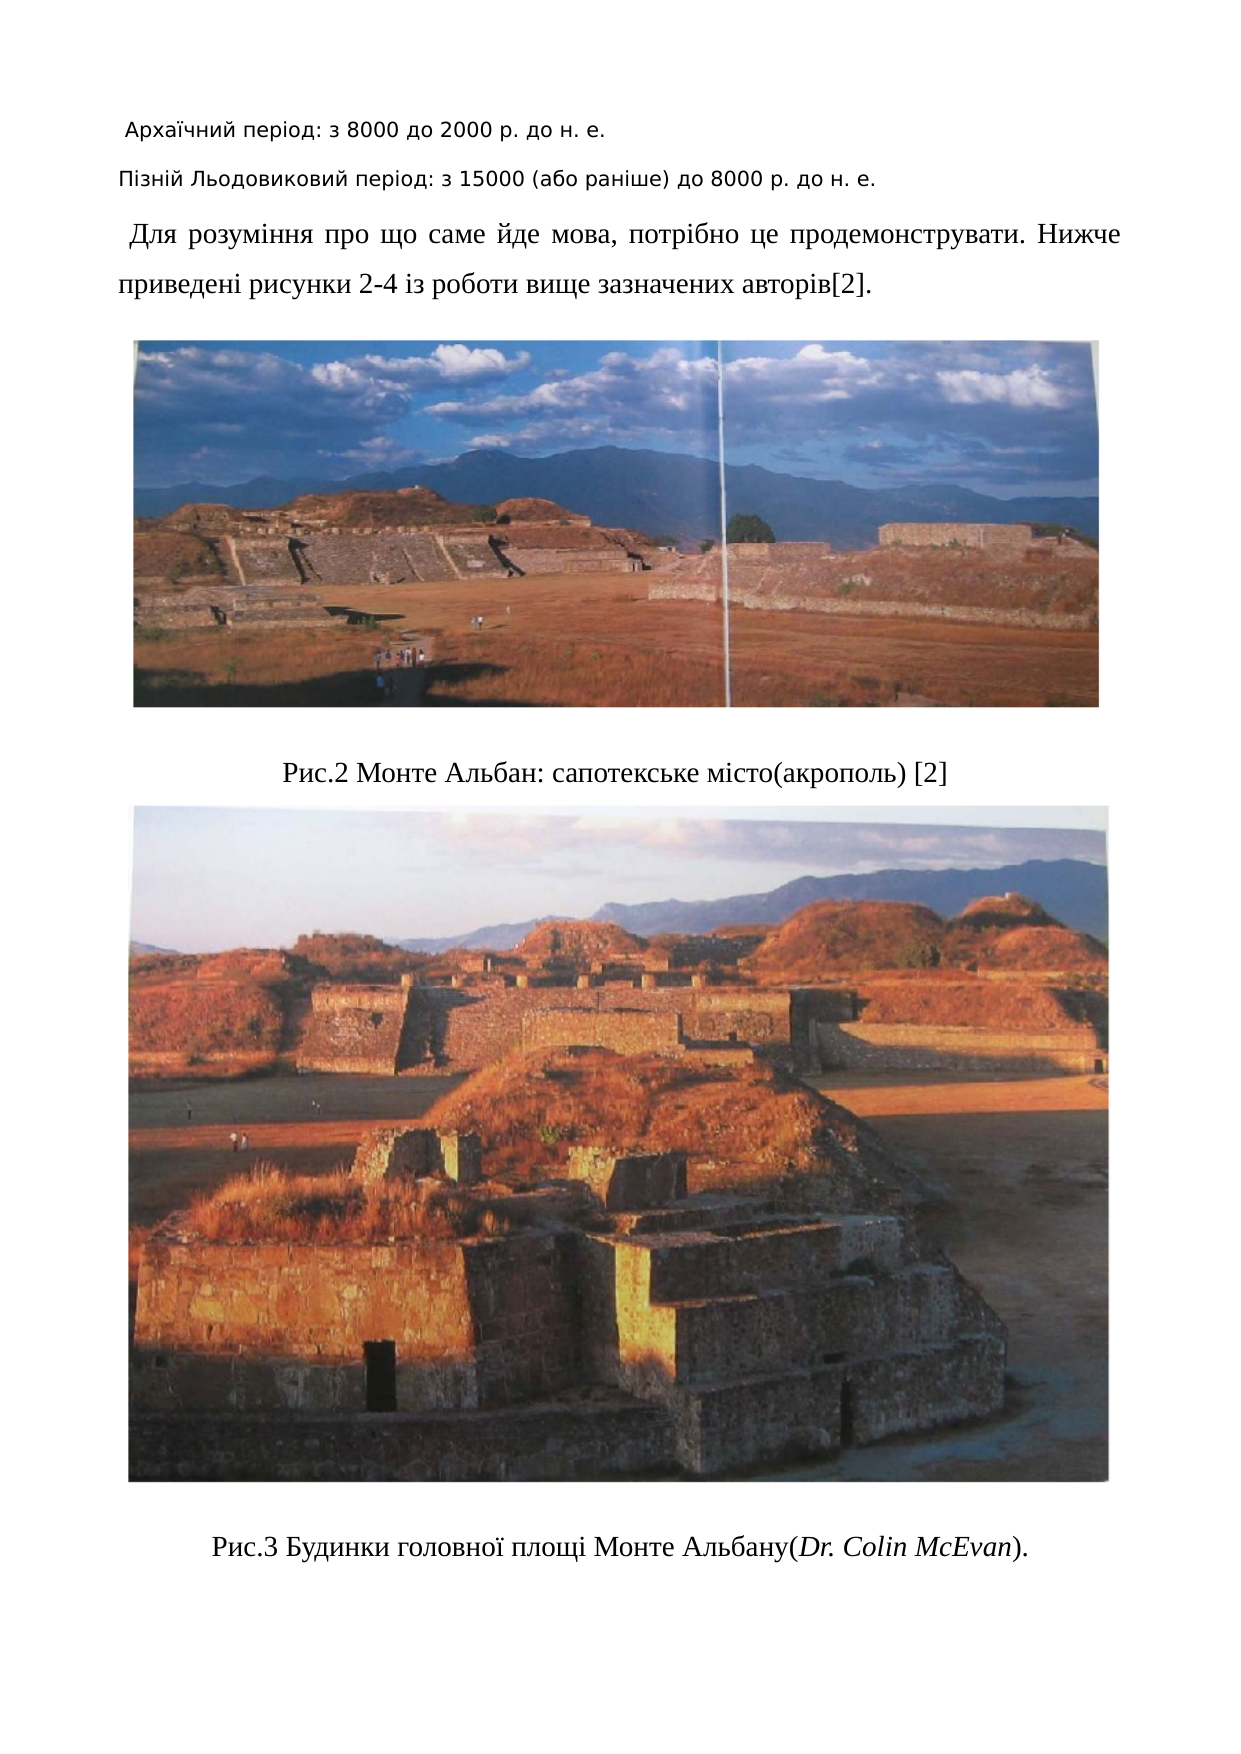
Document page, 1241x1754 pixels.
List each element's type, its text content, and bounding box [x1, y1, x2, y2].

table_header [118, 794, 1122, 1523]
table_cell Рис.2 Монте Альбан: сапотекське місто(акрополь) [2] [118, 749, 1112, 794]
text Для розуміння про що саме йде мова, потрібно це продемонструвати. Нижче приведені рисунки 2-4 із роботи вище зазначених авторів[2]. [118, 216, 1122, 300]
picture [123, 799, 1117, 1485]
text Архаїчний період: з 8000 до 2000 р. до н. е. [118, 118, 1122, 142]
text Пізній Льодовиковий період: з 15000 (або раніше) до 8000 р. до н. е. [118, 167, 1122, 191]
table_cell Рис.3 Будинки головної площі Монте Альбану(Dr. Colin McEvan). [118, 1524, 1122, 1568]
picture [118, 334, 1112, 710]
table_header [118, 710, 1112, 749]
table_header [118, 329, 1112, 334]
